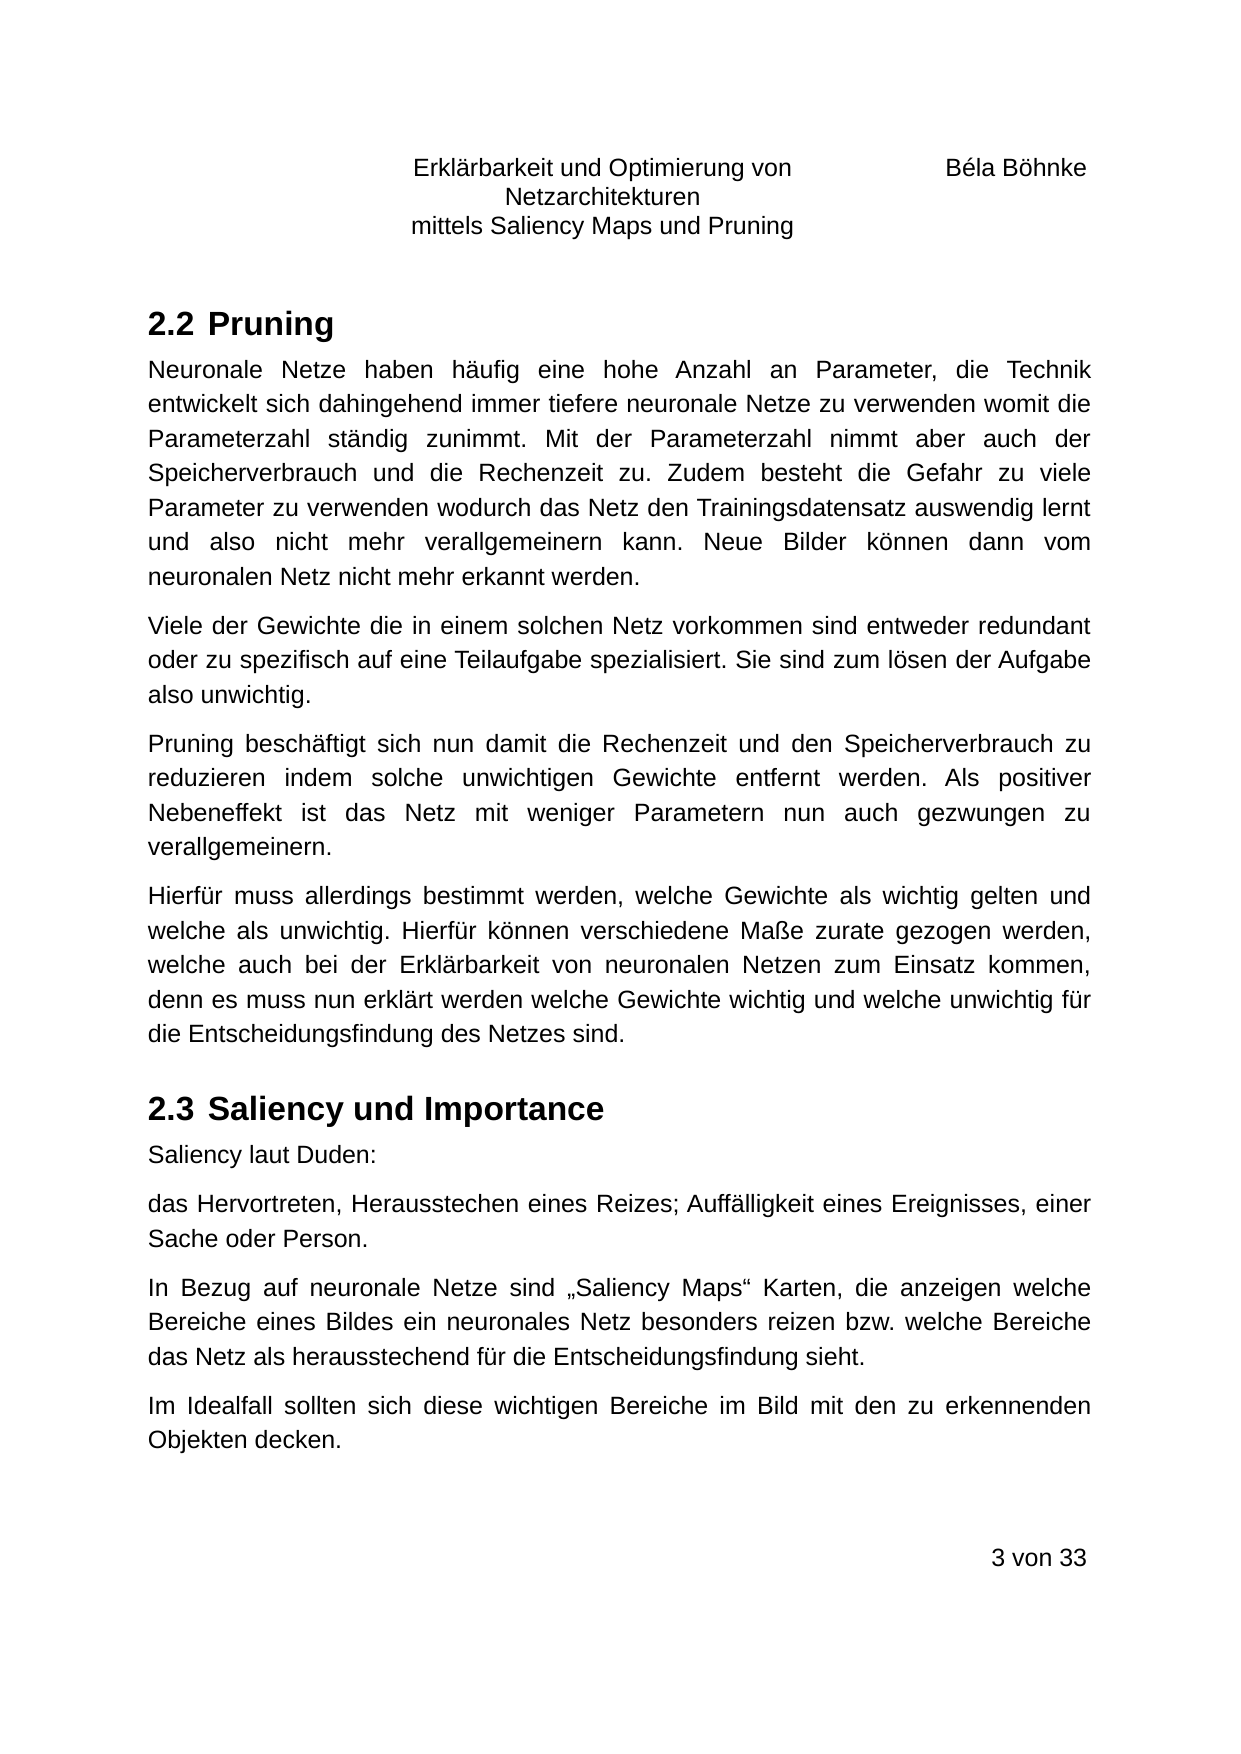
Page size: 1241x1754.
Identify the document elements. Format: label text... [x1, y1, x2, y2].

text Viele der Gewichte die in einem solchen Netz vorkommen sind entweder redundant oder zu spezifisch auf eine Teilaufgabe spezialisiert. Sie sind zum lösen der Aufgabe also unwichtig. [148, 611, 1093, 708]
subtitle Pruning [148, 303, 1093, 342]
text das Hervortreten, Herausstechen eines Reizes; Auffälligkeit eines Ereignisses, einer Sache oder Person. [148, 1189, 1093, 1252]
text Hierfür muss allerdings bestimmt werden, welche Gewichte als wichtig gelten und welche als unwichtig. Hierfür können verschiedene Maße zurate gezogen werden, welche auch bei der Erklärbarkeit von neuronalen Netzen zum Einsatz kommen, denn es muss nun erklärt werden welche Gewichte wichtig und welche unwichtig für die Entscheidungsfindung des Netzes sind. [148, 881, 1093, 1048]
text Pruning beschäftigt sich nun damit die Rechenzeit und den Speicherverbrauch zu reduzieren indem solche unwichtigen Gewichte entfernt werden. Als positiver Nebeneffekt ist das Netz mit weniger Parametern nun auch gezwungen zu verallgemeinern. [148, 729, 1093, 861]
text Neuronale Netze haben häufig eine hohe Anzahl an Parameter, die Technik entwickelt sich dahingehend immer tiefere neuronale Netze zu verwenden womit die Parameterzahl ständig zunimmt. Mit der Parameterzahl nimmt aber auch der Speicherverbrauch und die Rechenzeit zu. Zudem besteht die Gefahr zu viele Parameter zu verwenden wodurch das Netz den Trainingsdatensatz auswendig lernt und also nicht mehr verallgemeinern kann. Neue Bilder können dann vom neuronalen Netz nicht mehr erkannt werden. [148, 355, 1093, 590]
subtitle Saliency und Importance [148, 1089, 1093, 1128]
text Im Idealfall sollten sich diese wichtigen Bereiche im Bild mit den zu erkennenden Objekten decken. [148, 1391, 1093, 1454]
text Saliency laut Duden: [148, 1140, 1093, 1169]
text In Bezug auf neuronale Netze sind „Saliency Maps“ Karten, die anzeigen welche Bereiche eines Bildes ein neuronales Netz besonders reizen bzw. welche Bereiche das Netz als herausstechend für die Entscheidungsfindung sieht. [148, 1273, 1093, 1370]
